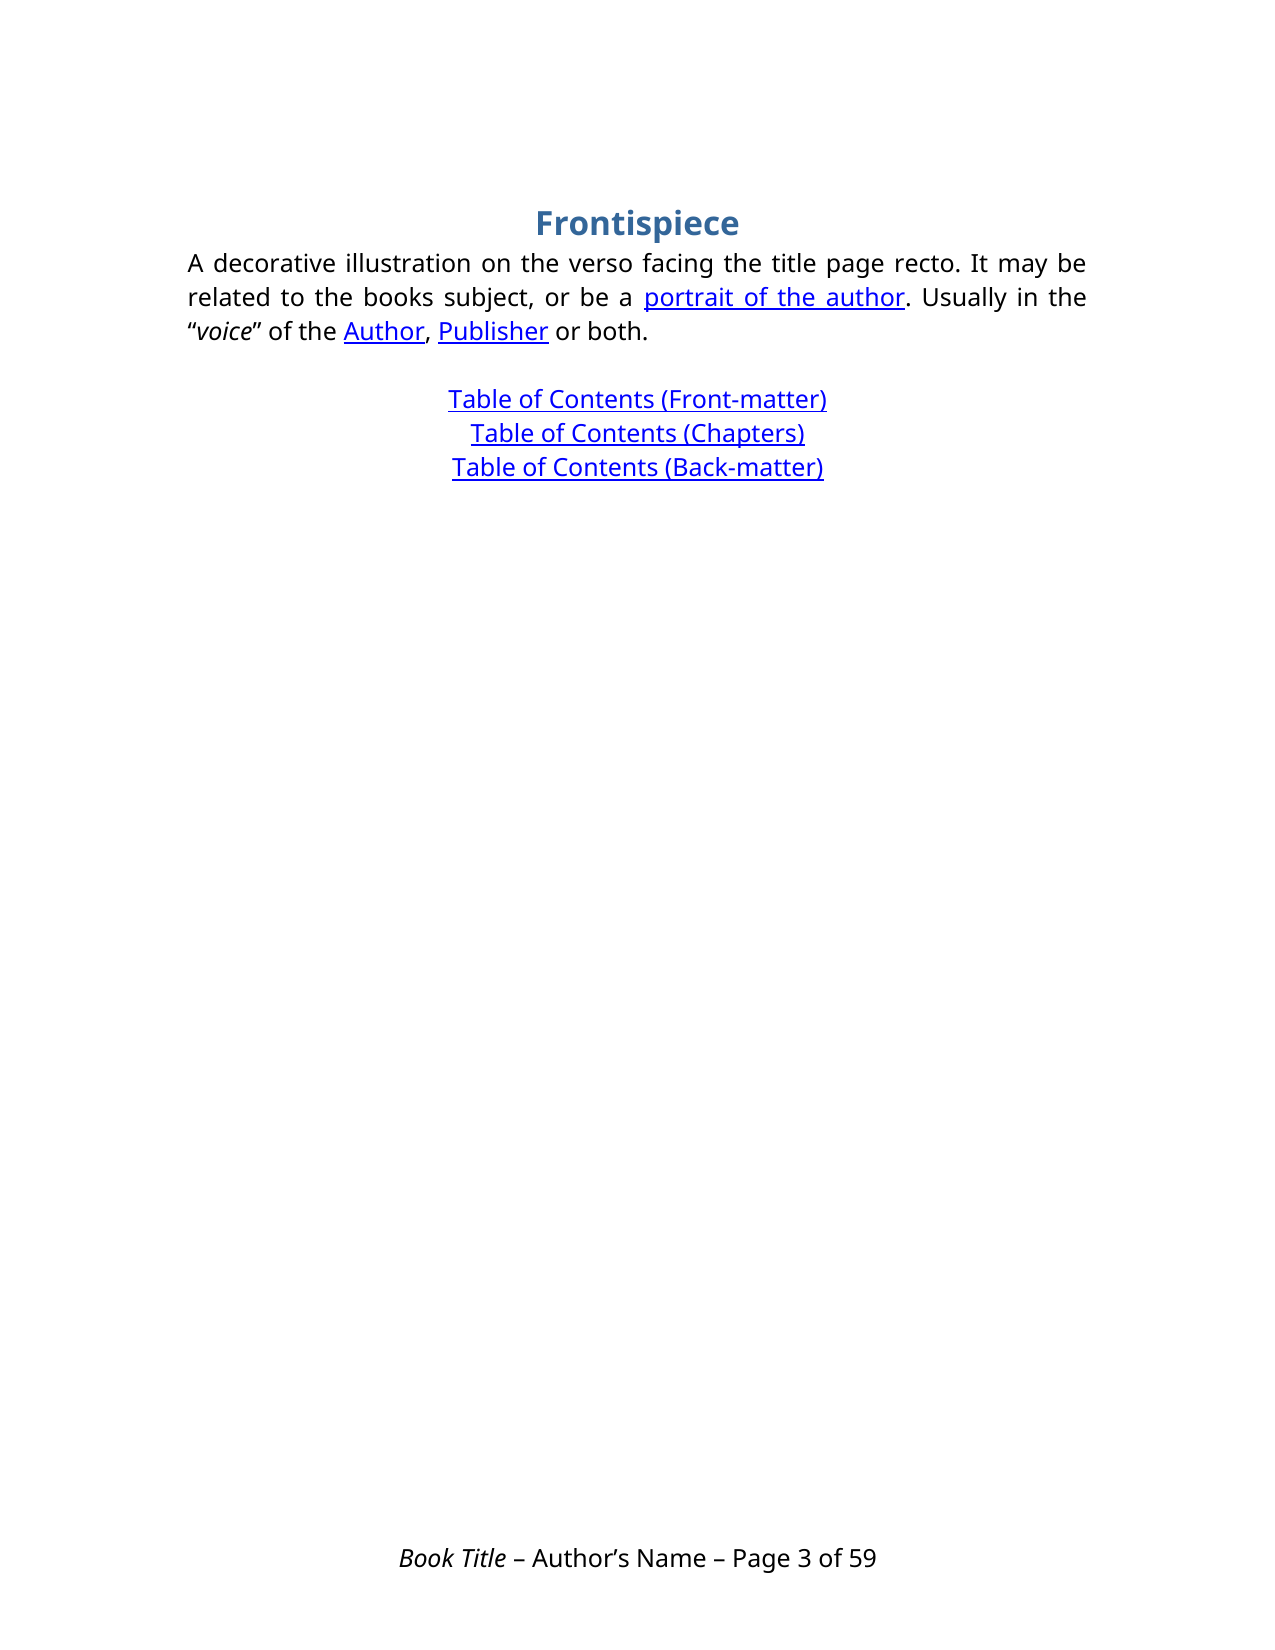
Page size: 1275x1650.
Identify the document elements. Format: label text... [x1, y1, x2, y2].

text Table of Contents (Chapters) [187, 416, 1087, 450]
text Table of Contents (Back-matter) [187, 450, 1087, 484]
subtitle Frontispiece [187, 200, 1087, 245]
text A decorative illustration on the verso facing the title page recto. It may be related to the books subject, or be a portrait of the author. Usually in the “voice” of the Author, Publisher or both. [187, 245, 1087, 348]
text Table of Contents (Front-matter) [187, 382, 1087, 416]
